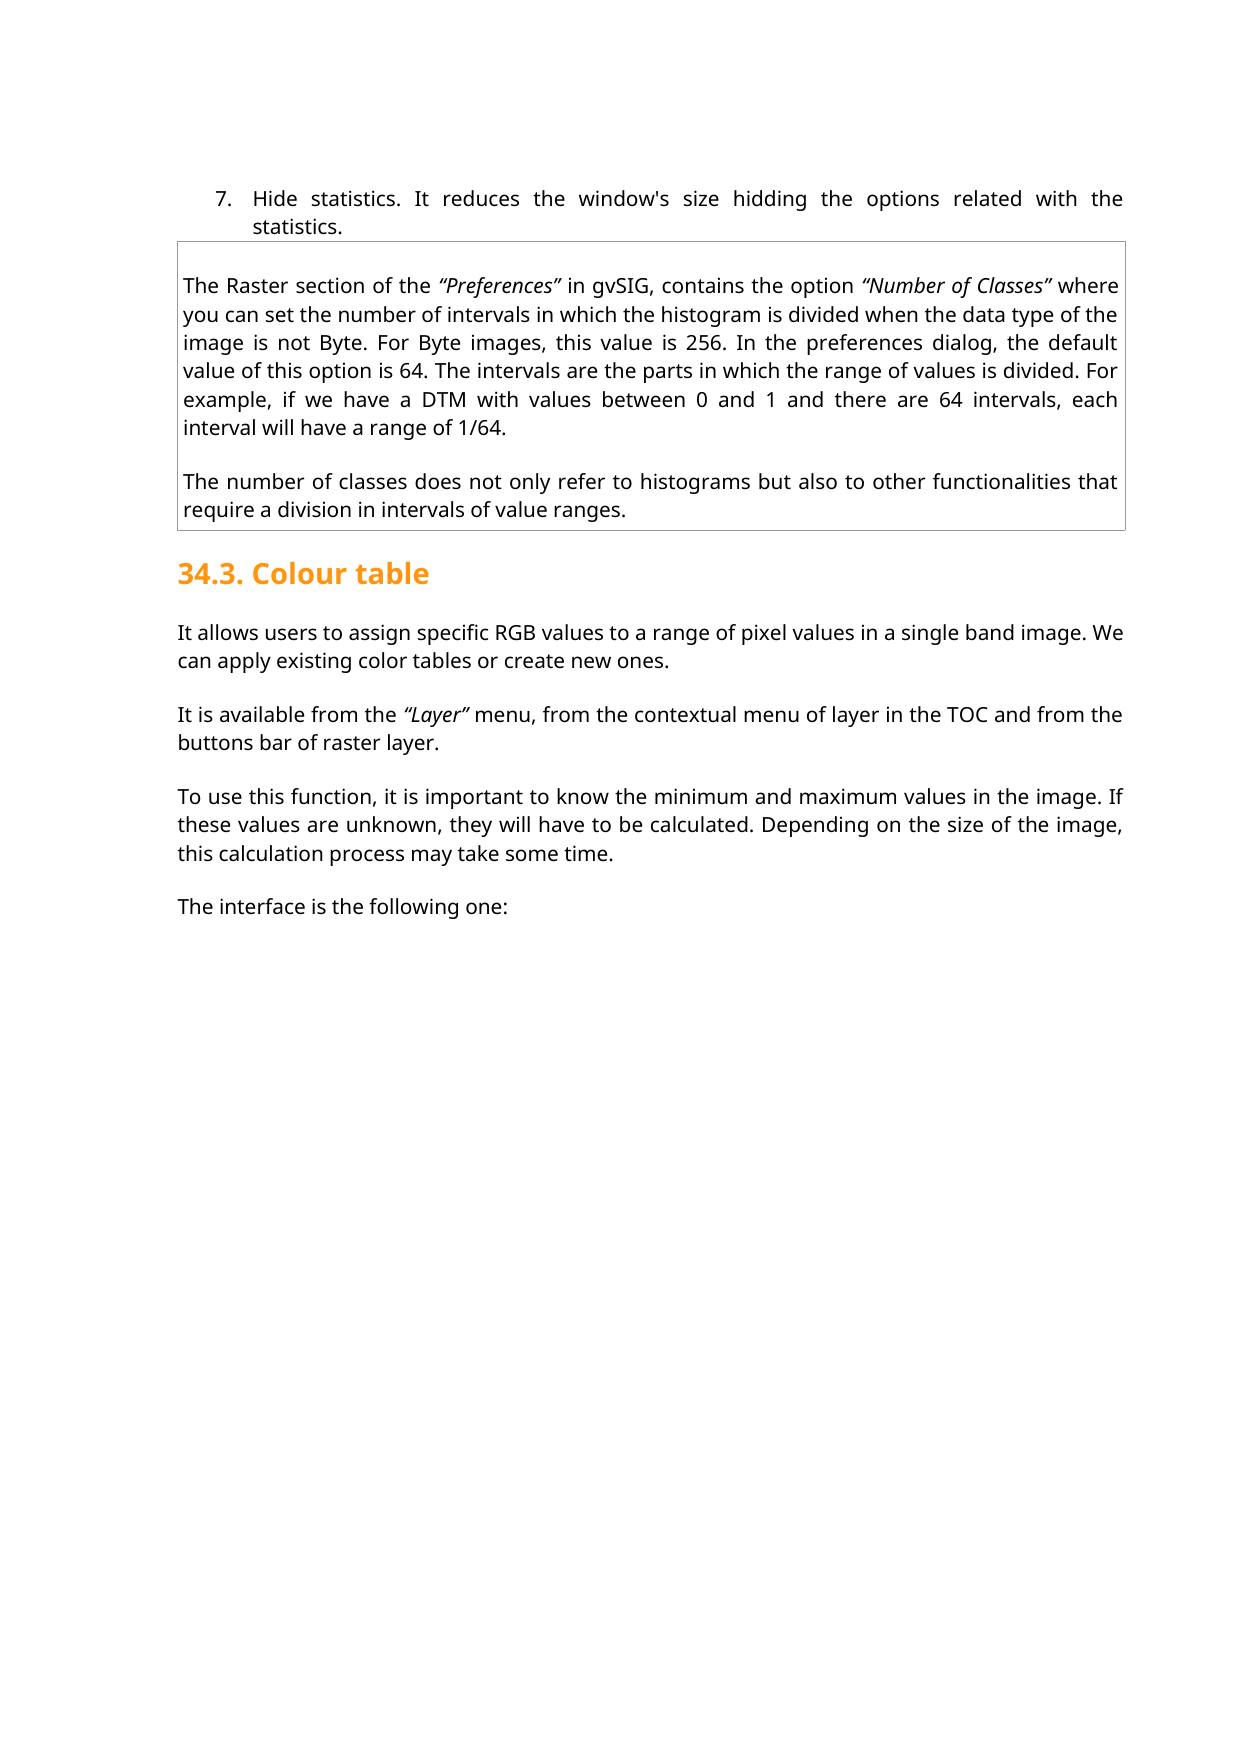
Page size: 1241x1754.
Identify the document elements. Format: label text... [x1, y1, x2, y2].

text To use this function, it is important to know the minimum and maximum values in the image. If these values are unknown, they will have to be calculated. Depending on the size of the image, this calculation process may take some time. [177, 782, 1125, 867]
list Hide statistics. It reduces the window's size hidding the options related with the statistics. [215, 184, 1125, 241]
text The interface is the following one: [177, 892, 1125, 921]
subtitle 34.3. Colour table [177, 553, 1125, 593]
text It allows users to assign specific RGB values to a range of pixel values in a single band image. We can apply existing color tables or create new ones. [177, 618, 1125, 675]
table_header The Raster section of the “Preferences” in gvSIG, contains the option “Number of Classes” where you can set the number of intervals in which the histogram is divided when the data type of the image is not Byte. For Byte images, this value is 256. In the preferences dialog, the default value of this option is 64. The intervals are the parts in which the range of values is divided. For example, if we have a DTM with values between 0 and 1 and there are 64 intervals, each interval will have a range of 1/64. The number of classes does not only refer to histograms but also to other functionalities that require a division in intervals of value ranges. [178, 242, 1125, 529]
text It is available from the “Layer” menu, from the contextual menu of layer in the TOC and from the buttons bar of raster layer. [177, 700, 1125, 757]
